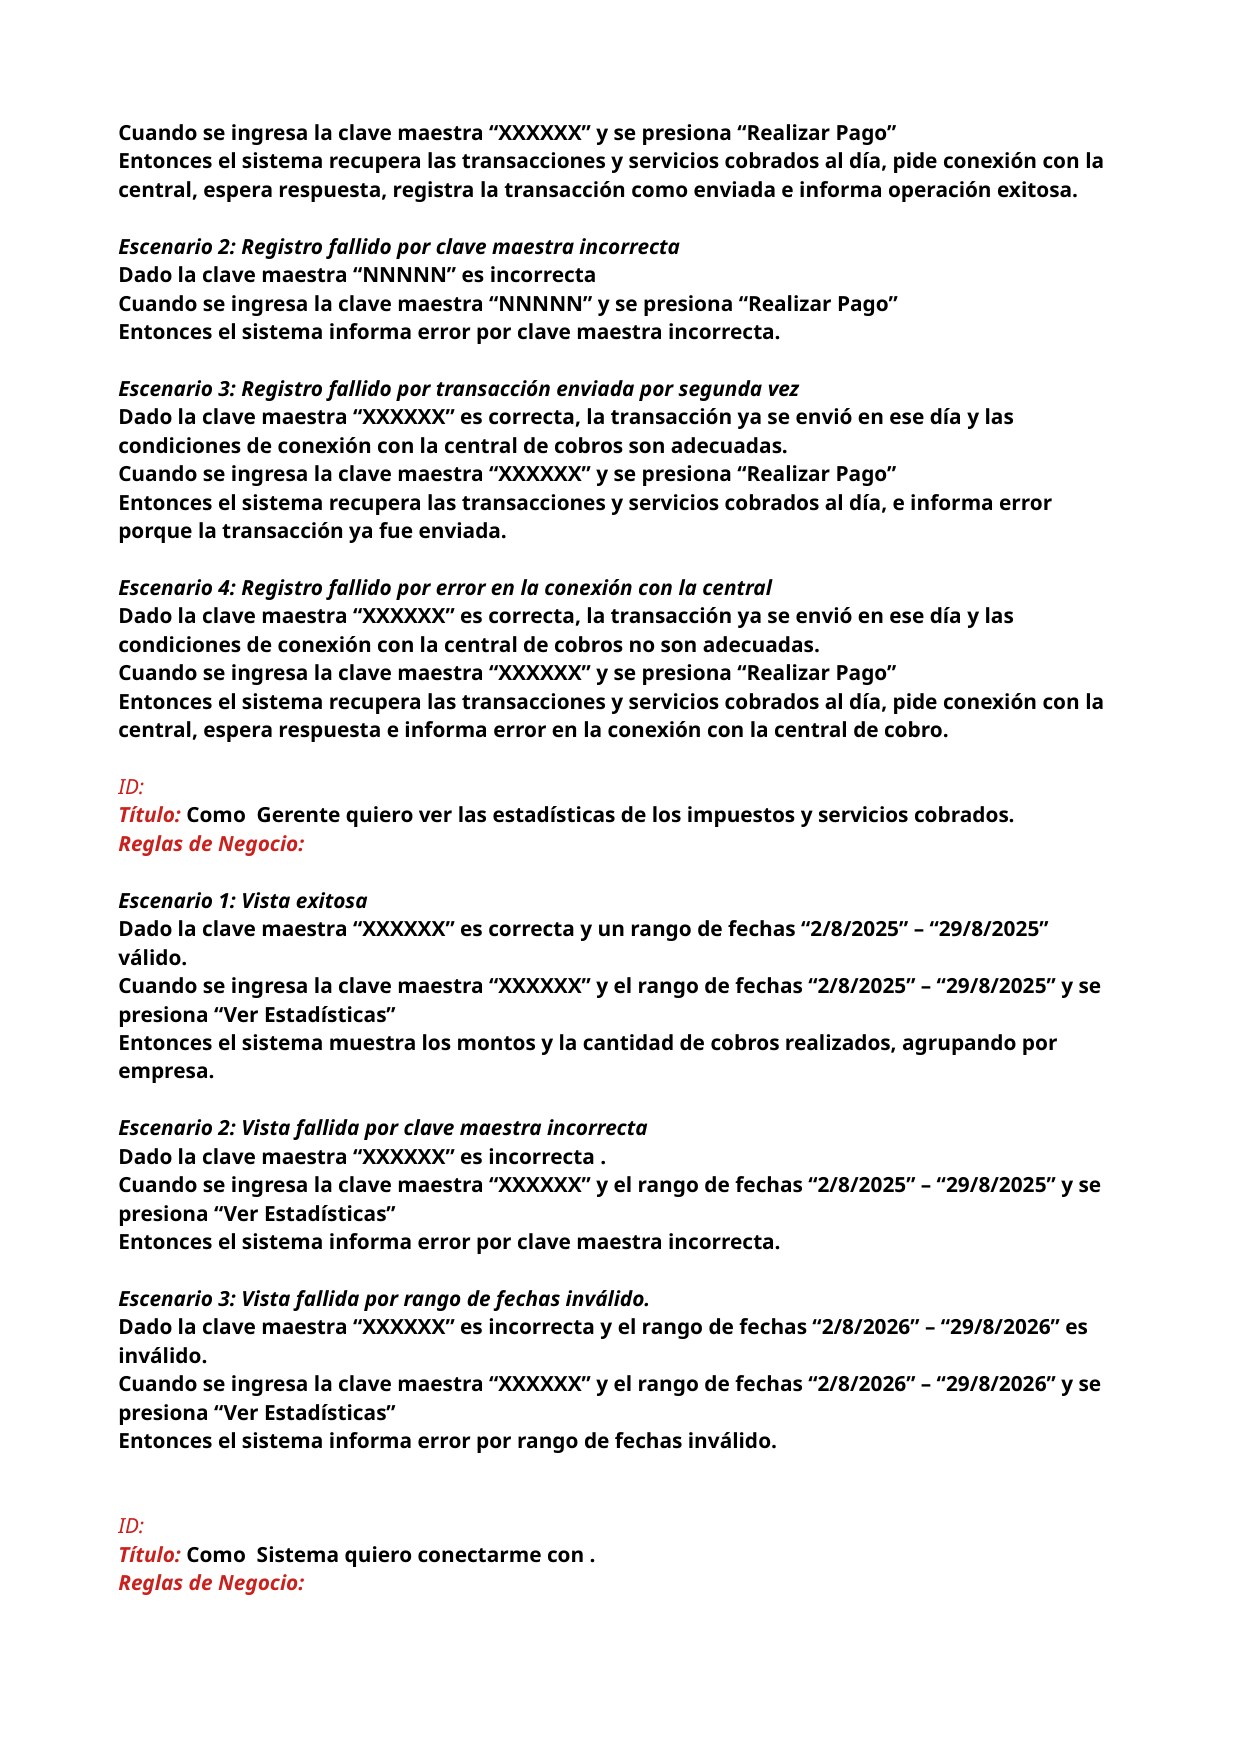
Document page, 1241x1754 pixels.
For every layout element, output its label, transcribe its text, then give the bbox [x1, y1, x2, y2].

text Entonces el sistema informa error por rango de fechas inválido. [118, 1426, 1122, 1455]
text Cuando se ingresa la clave maestra “XXXXXX” y se presiona “Realizar Pago” [118, 459, 1122, 488]
text Cuando se ingresa la clave maestra “XXXXXX” y el rango de fechas “2/8/2025” – “29/8/2025” y se presiona “Ver Estadísticas” [118, 1170, 1122, 1227]
text Dado la clave maestra “XXXXXX” es correcta, la transacción ya se envió en ese día y las condiciones de conexión con la central de cobros son adecuadas. [118, 402, 1122, 459]
text Entonces el sistema recupera las transacciones y servicios cobrados al día, e informa error porque la transacción ya fue enviada. [118, 488, 1122, 545]
text Entonces el sistema informa error por clave maestra incorrecta. [118, 317, 1122, 346]
text Entonces el sistema recupera las transacciones y servicios cobrados al día, pide conexión con la central, espera respuesta, registra la transacción como enviada e informa operación exitosa. [118, 147, 1122, 203]
text Dado la clave maestra “NNNNN” es incorrecta [118, 260, 1122, 289]
text Dado la clave maestra “XXXXXX” es incorrecta . [118, 1142, 1122, 1170]
text Escenario 3: Registro fallido por transacción enviada por segunda vez [118, 374, 1122, 402]
text Cuando se ingresa la clave maestra “XXXXXX” y se presiona “Realizar Pago” [118, 658, 1122, 687]
text Cuando se ingresa la clave maestra “XXXXXX” y se presiona “Realizar Pago” [118, 118, 1122, 147]
text Escenario 1: Vista exitosa [118, 886, 1122, 914]
text Entonces el sistema muestra los montos y la cantidad de cobros realizados, agrupando por empresa. [118, 1028, 1122, 1085]
text Cuando se ingresa la clave maestra “XXXXXX” y el rango de fechas “2/8/2025” – “29/8/2025” y se presiona “Ver Estadísticas” [118, 971, 1122, 1028]
text ID: Ver Estadísticas [118, 772, 1122, 801]
text Cuando se ingresa la clave maestra “NNNNN” y se presiona “Realizar Pago” [118, 289, 1122, 317]
text Escenario 2: Vista fallida por clave maestra incorrecta [118, 1113, 1122, 1142]
text Dado la clave maestra “XXXXXX” es incorrecta y el rango de fechas “2/8/2026” – “29/8/2026” es inválido. [118, 1312, 1122, 1369]
text Escenario 4: Registro fallido por error en la conexión con la central [118, 573, 1122, 602]
text ID: Conectar con la Central [118, 1512, 1122, 1540]
text Reglas de Negocio: - [118, 1568, 1122, 1597]
text Entonces el sistema recupera las transacciones y servicios cobrados al día, pide conexión con la central, espera respuesta e informa error en la conexión con la central de cobro. [118, 687, 1122, 744]
text Título: Como Gerente quiero ver las estadísticas de los impuestos y servicios cobrados. [118, 801, 1122, 829]
text Dado la clave maestra “XXXXXX” es correcta, la transacción ya se envió en ese día y las condiciones de conexión con la central de cobros no son adecuadas. [118, 602, 1122, 658]
text Título: Como Sistema quiero conectarme con . [118, 1540, 1122, 1568]
text Dado la clave maestra “XXXXXX” es correcta y un rango de fechas “2/8/2025” – “29/8/2025” válido. [118, 914, 1122, 971]
text Cuando se ingresa la clave maestra “XXXXXX” y el rango de fechas “2/8/2026” – “29/8/2026” y se presiona “Ver Estadísticas” [118, 1369, 1122, 1426]
text Entonces el sistema informa error por clave maestra incorrecta. [118, 1227, 1122, 1256]
text Reglas de Negocio: - [118, 829, 1122, 857]
text Escenario 2: Registro fallido por clave maestra incorrecta [118, 232, 1122, 260]
text Escenario 3: Vista fallida por rango de fechas inválido. [118, 1284, 1122, 1312]
